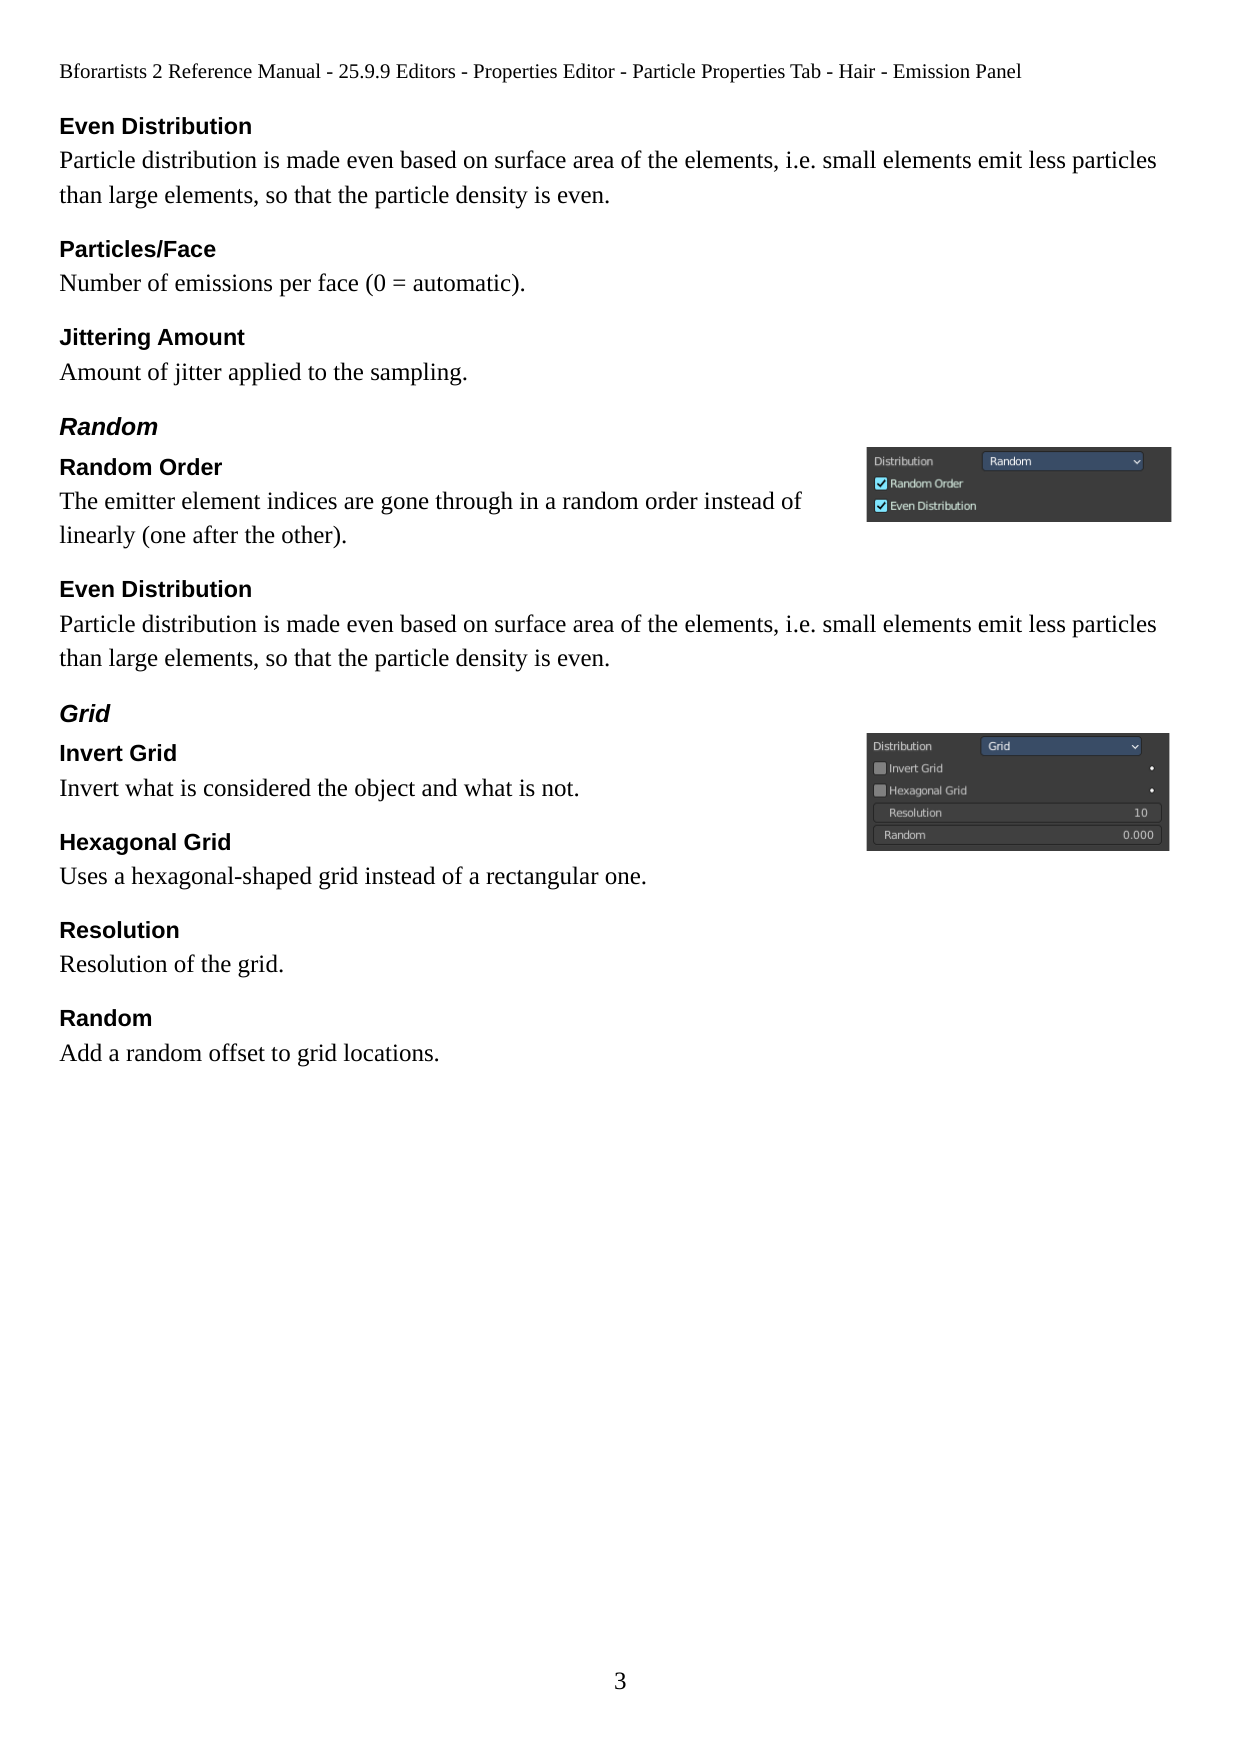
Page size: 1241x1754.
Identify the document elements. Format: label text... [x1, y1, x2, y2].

subtitle Resolution [59, 916, 1181, 943]
subtitle Hexagonal Grid [59, 828, 1181, 855]
subtitle Grid [59, 699, 1181, 727]
subtitle Random [59, 1005, 1181, 1032]
subtitle [1170, 740, 1181, 767]
subtitle Invert Grid [59, 740, 866, 767]
text The emitter element indices are gone through in a random order instead of linearly (one after the other). [59, 486, 1181, 549]
text Invert what is considered the object and what is not. [59, 773, 866, 802]
text Resolution of the grid. [59, 949, 1181, 978]
text Amount of jitter applied to the sampling. [59, 357, 1181, 386]
text Particle distribution is made even based on surface area of the elements, i.e. small elements emit less particles than large elements, so that the particle density is even. [59, 146, 1181, 209]
subtitle Even Distribution [59, 576, 1181, 603]
subtitle [1172, 453, 1181, 480]
text Uses a hexagonal-shaped grid instead of a rectangular one. [59, 861, 1181, 890]
picture [866, 733, 1170, 851]
text Number of emissions per face (0 = automatic). [59, 268, 1181, 297]
subtitle Particles/Face [59, 235, 1181, 262]
subtitle Jittering Amount [59, 324, 1181, 351]
picture [866, 447, 1172, 522]
subtitle Random [59, 412, 1181, 441]
subtitle Even Distribution [59, 113, 1181, 139]
text Particle distribution is made even based on surface area of the elements, i.e. small elements emit less particles than large elements, so that the particle density is even. [59, 609, 1181, 672]
subtitle Random Order [59, 453, 866, 480]
text Add a random offset to grid locations. [59, 1038, 1181, 1067]
